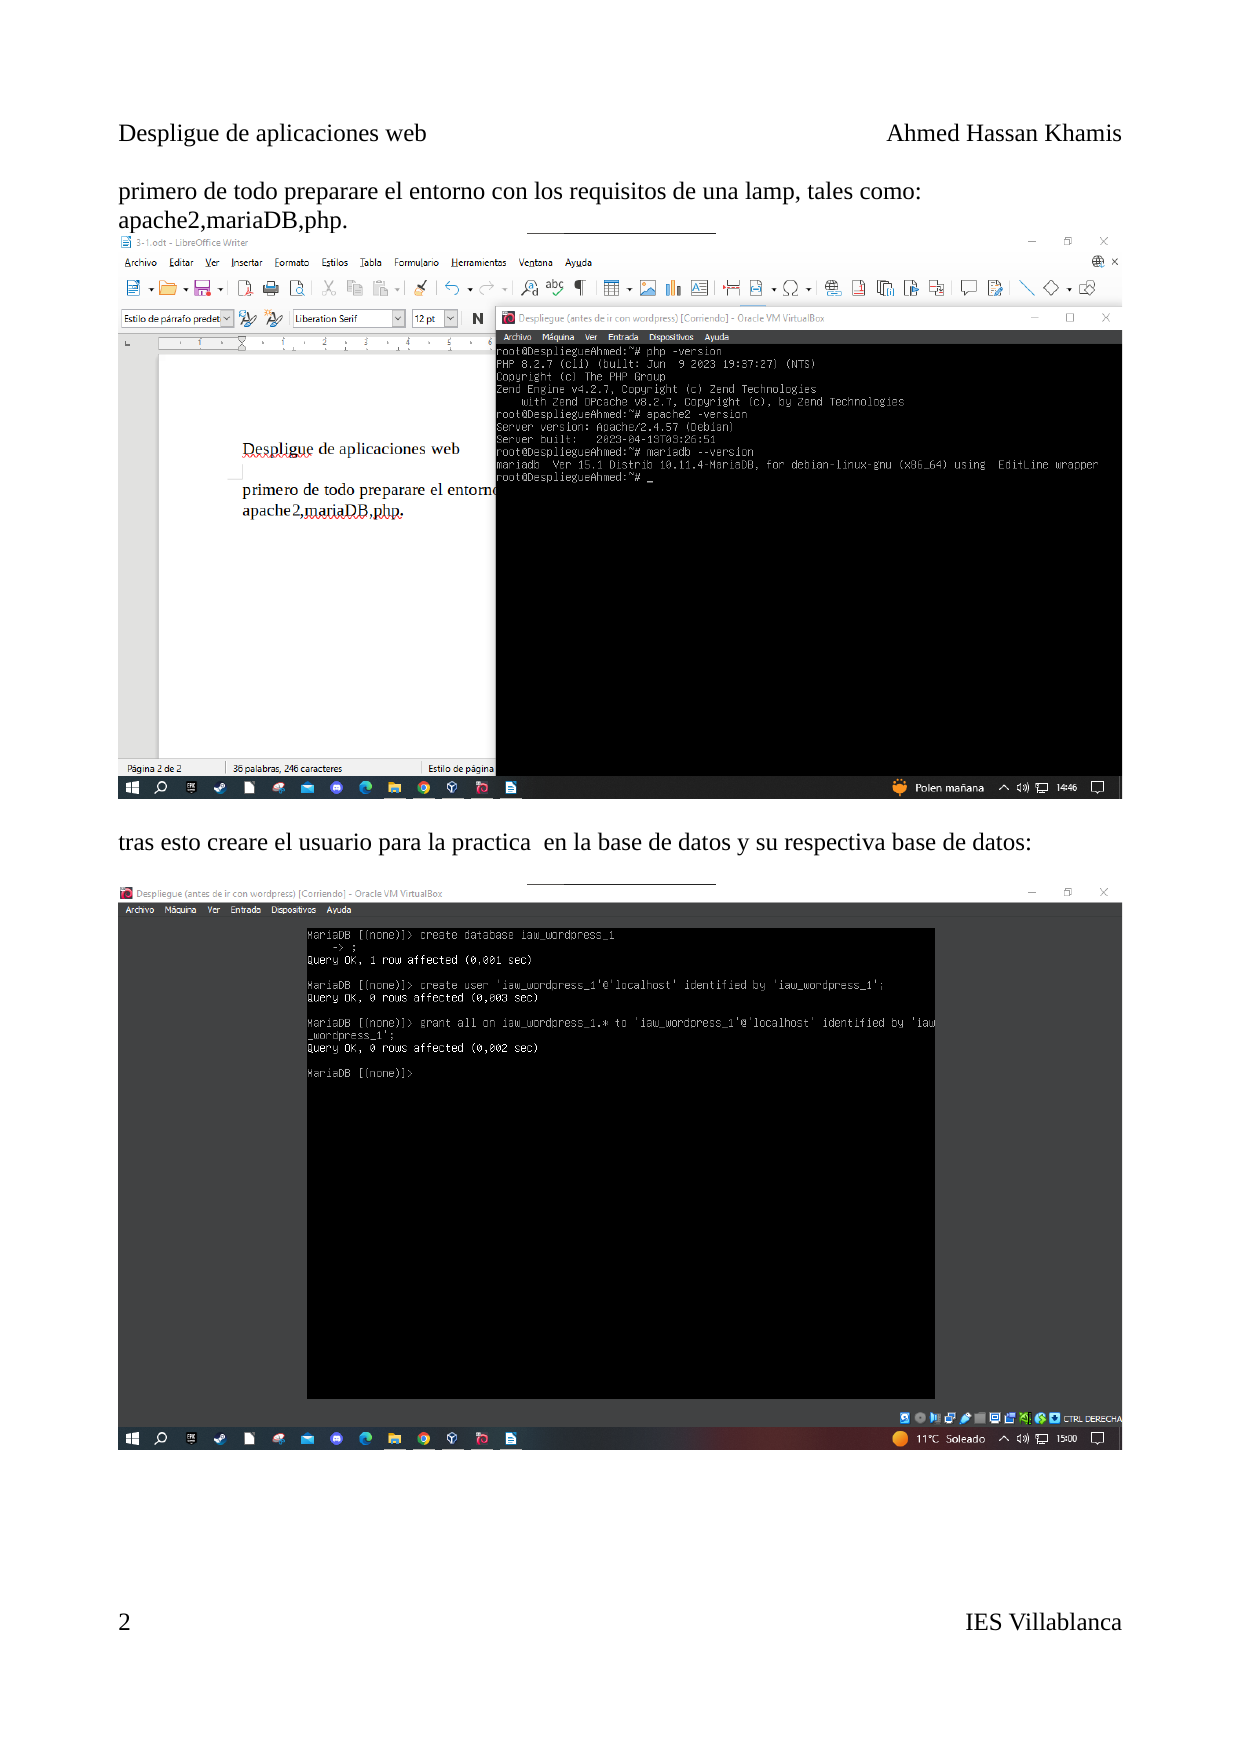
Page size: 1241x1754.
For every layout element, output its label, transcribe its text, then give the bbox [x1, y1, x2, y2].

text primero de todo preparare el entorno con los requisitos de una lamp, tales como: [118, 176, 1122, 205]
text apache2,mariaDB,php. [118, 205, 1122, 233]
picture [118, 233, 1123, 799]
picture [118, 884, 1123, 1450]
text tras esto creare el usuario para la practica en la base de datos y su respectiva base de datos: [118, 827, 1122, 856]
